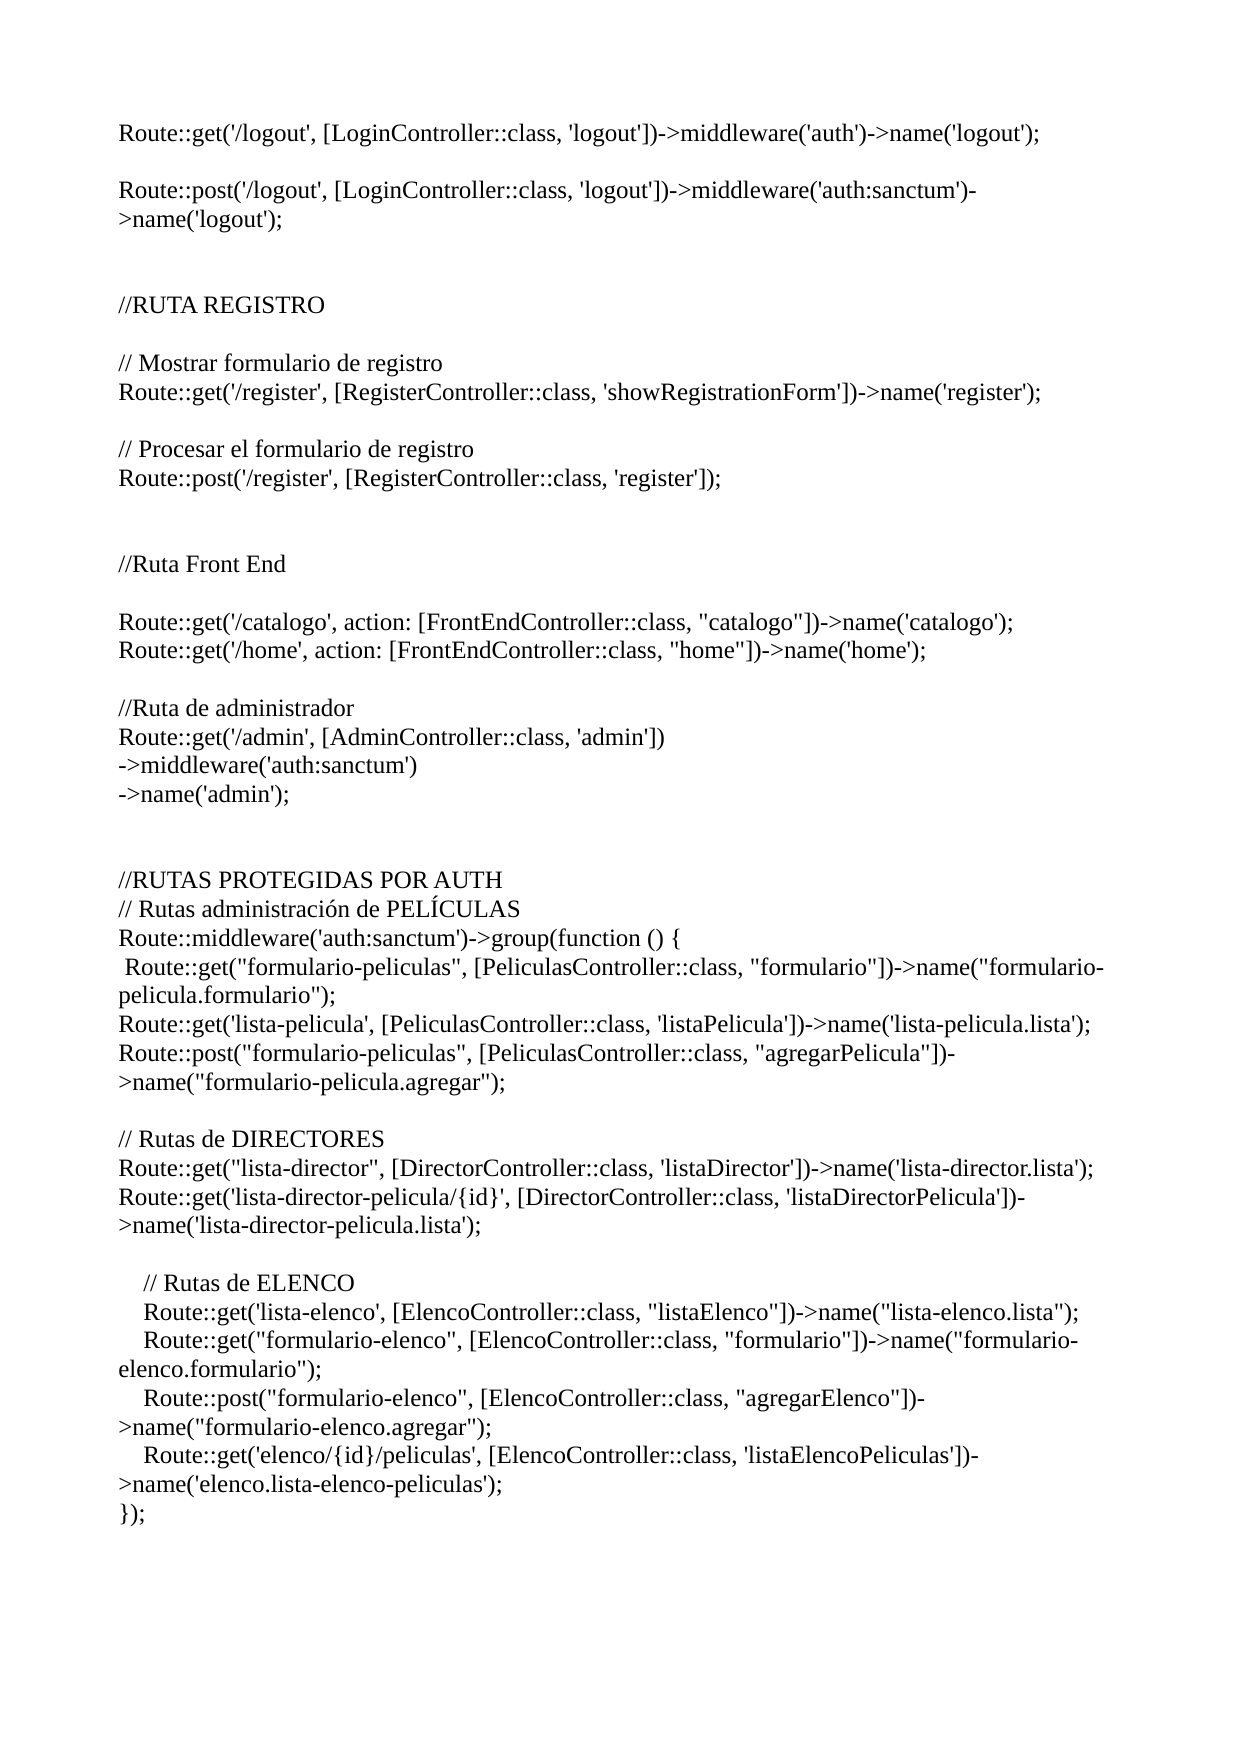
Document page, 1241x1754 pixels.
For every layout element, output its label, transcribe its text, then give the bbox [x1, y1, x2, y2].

text //RUTA REGISTRO [118, 291, 1122, 319]
text Route::post('/logout', [LoginController::class, 'logout'])->middleware('auth:sanctum')->name('logout'); [118, 176, 1122, 233]
text Route::post("formulario-elenco", [ElencoController::class, "agregarElenco"])->name("formulario-elenco.agregar"); [118, 1383, 1122, 1441]
text Route::post("formulario-peliculas", [PeliculasController::class, "agregarPelicula"])->name("formulario-pelicula.agregar"); [118, 1038, 1122, 1096]
text Route::get('elenco/{id}/peliculas', [ElencoController::class, 'listaElencoPeliculas'])->name('elenco.lista-elenco-peliculas'); [118, 1441, 1122, 1498]
text Route::post('/register', [RegisterController::class, 'register']); [118, 463, 1122, 492]
text ->name('admin'); [118, 779, 1122, 866]
text Route::get('lista-pelicula', [PeliculasController::class, 'listaPelicula'])->name('lista-pelicula.lista'); [118, 1009, 1122, 1038]
text Route::get("formulario-peliculas", [PeliculasController::class, "formulario"])->name("formulario-pelicula.formulario"); [118, 952, 1122, 1009]
text // Rutas de DIRECTORES [118, 1124, 1122, 1153]
text //RUTAS PROTEGIDAS POR AUTH [118, 866, 1122, 894]
text }); [118, 1498, 1122, 1527]
text Route::get('/logout', [LoginController::class, 'logout'])->middleware('auth')->name('logout'); [118, 118, 1122, 147]
text // Rutas administración de PELÍCULAS [118, 894, 1122, 923]
text Route::get("lista-director", [DirectorController::class, 'listaDirector'])->name('lista-director.lista'); [118, 1153, 1122, 1182]
text Route::middleware('auth:sanctum')->group(function () { [118, 923, 1122, 952]
text ->middleware('auth:sanctum') [118, 751, 1122, 779]
text //Ruta Front End [118, 549, 1122, 578]
text Route::get('lista-elenco', [ElencoController::class, "listaElenco"])->name("lista-elenco.lista"); [118, 1297, 1122, 1326]
text Route::get('/register', [RegisterController::class, 'showRegistrationForm'])->name('register'); [118, 377, 1122, 406]
text Route::get("formulario-elenco", [ElencoController::class, "formulario"])->name("formulario-elenco.formulario"); [118, 1326, 1122, 1383]
text //Ruta de administrador [118, 693, 1122, 722]
text Route::get('/admin', [AdminController::class, 'admin']) [118, 722, 1122, 751]
text Route::get('lista-director-pelicula/{id}', [DirectorController::class, 'listaDirectorPelicula'])->name('lista-director-pelicula.lista'); [118, 1182, 1122, 1239]
text // Mostrar formulario de registro [118, 348, 1122, 377]
text Route::get('/home', action: [FrontEndController::class, "home"])->name('home'); [118, 636, 1122, 664]
text Route::get('/catalogo', action: [FrontEndController::class, "catalogo"])->name('catalogo'); [118, 607, 1122, 636]
text // Rutas de ELENCO [118, 1268, 1122, 1297]
text // Procesar el formulario de registro [118, 434, 1122, 463]
